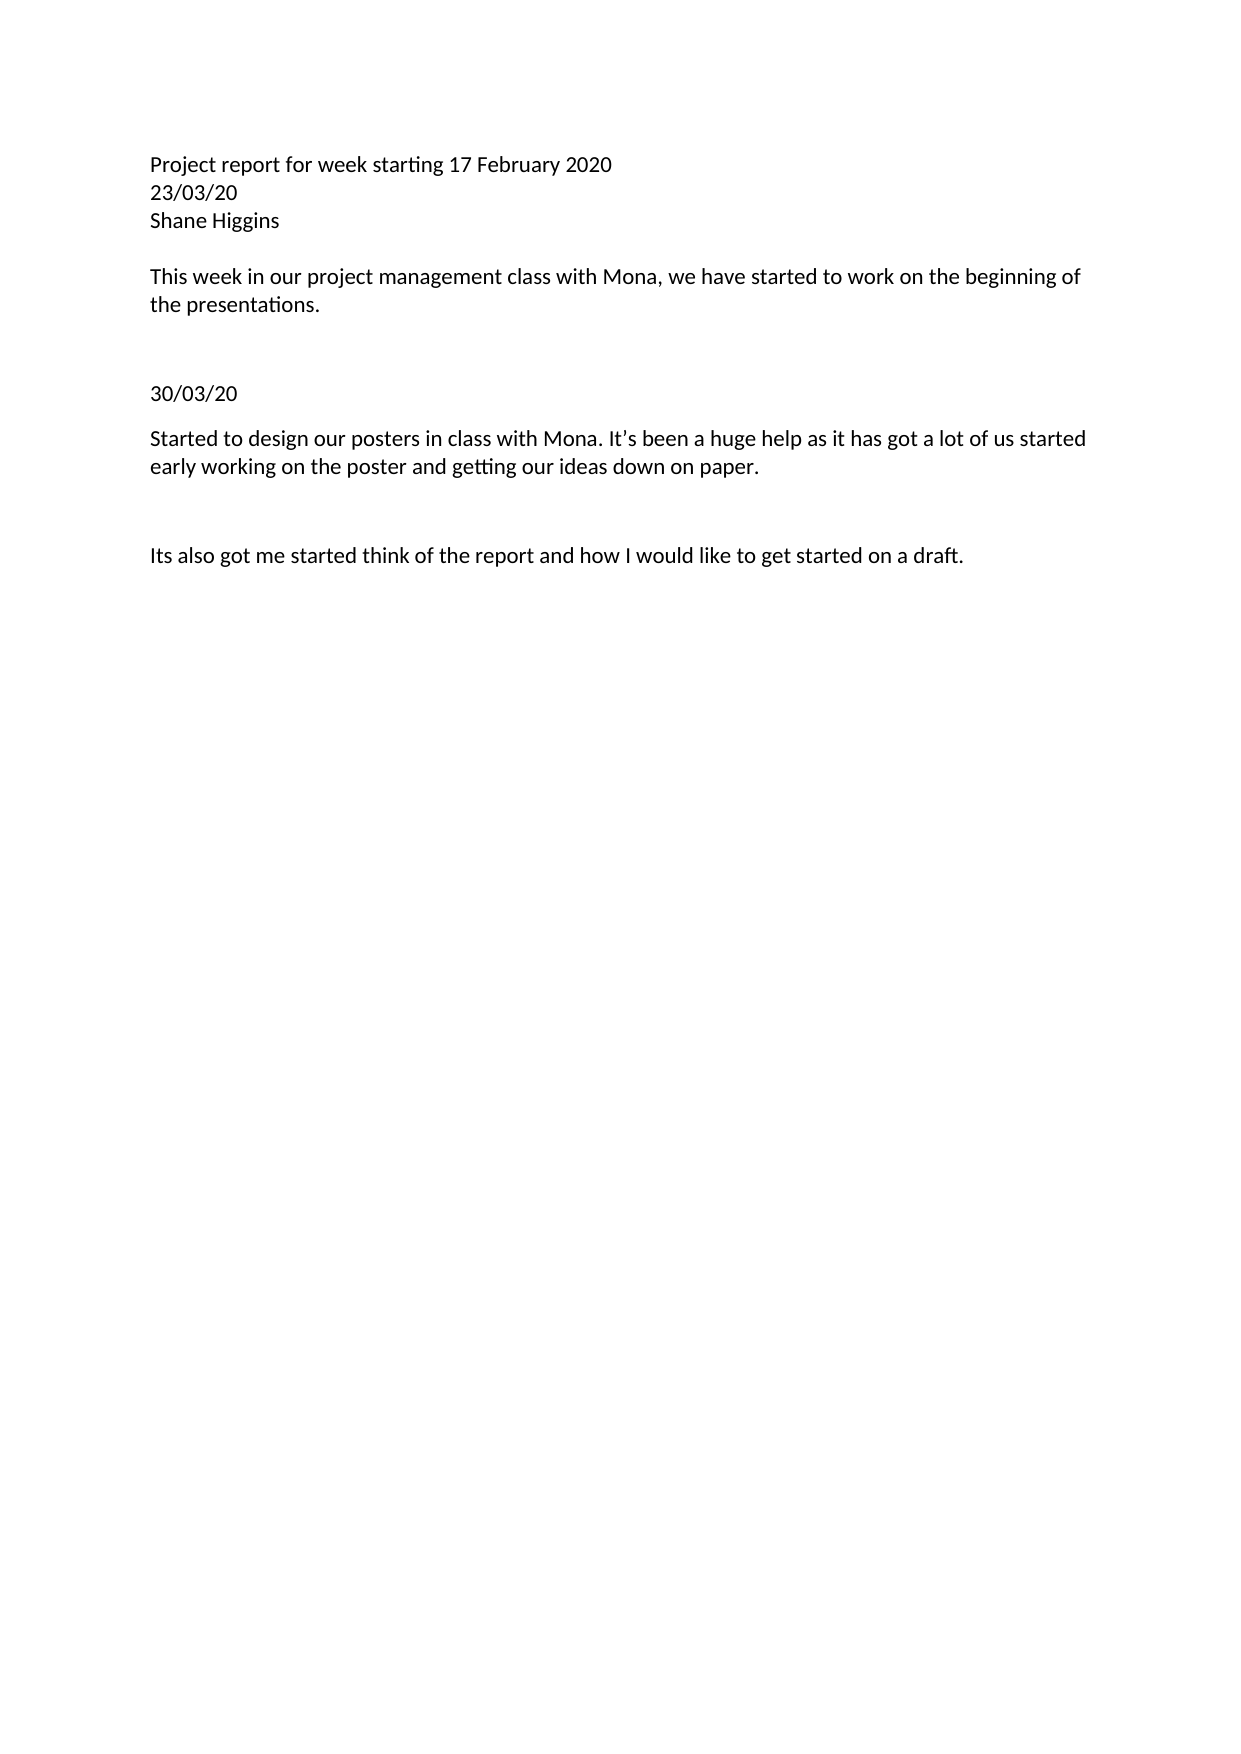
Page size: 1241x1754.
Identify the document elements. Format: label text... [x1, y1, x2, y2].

text Project report for week starting 17 February 2020 [150, 150, 1090, 178]
text 23/03/20 [150, 178, 1090, 206]
text This week in our project management class with Mona, we have started to work on the beginning of the presentations. [150, 262, 1090, 318]
text Started to design our posters in class with Mona. It’s been a huge help as it has got a lot of us started early working on the poster and getting our ideas down on paper. [150, 424, 1090, 480]
text Its also got me started think of the report and how I would like to get started on a draft. [150, 542, 1090, 569]
text 30/03/20 [150, 379, 1090, 407]
text Shane Higgins [150, 206, 1090, 234]
